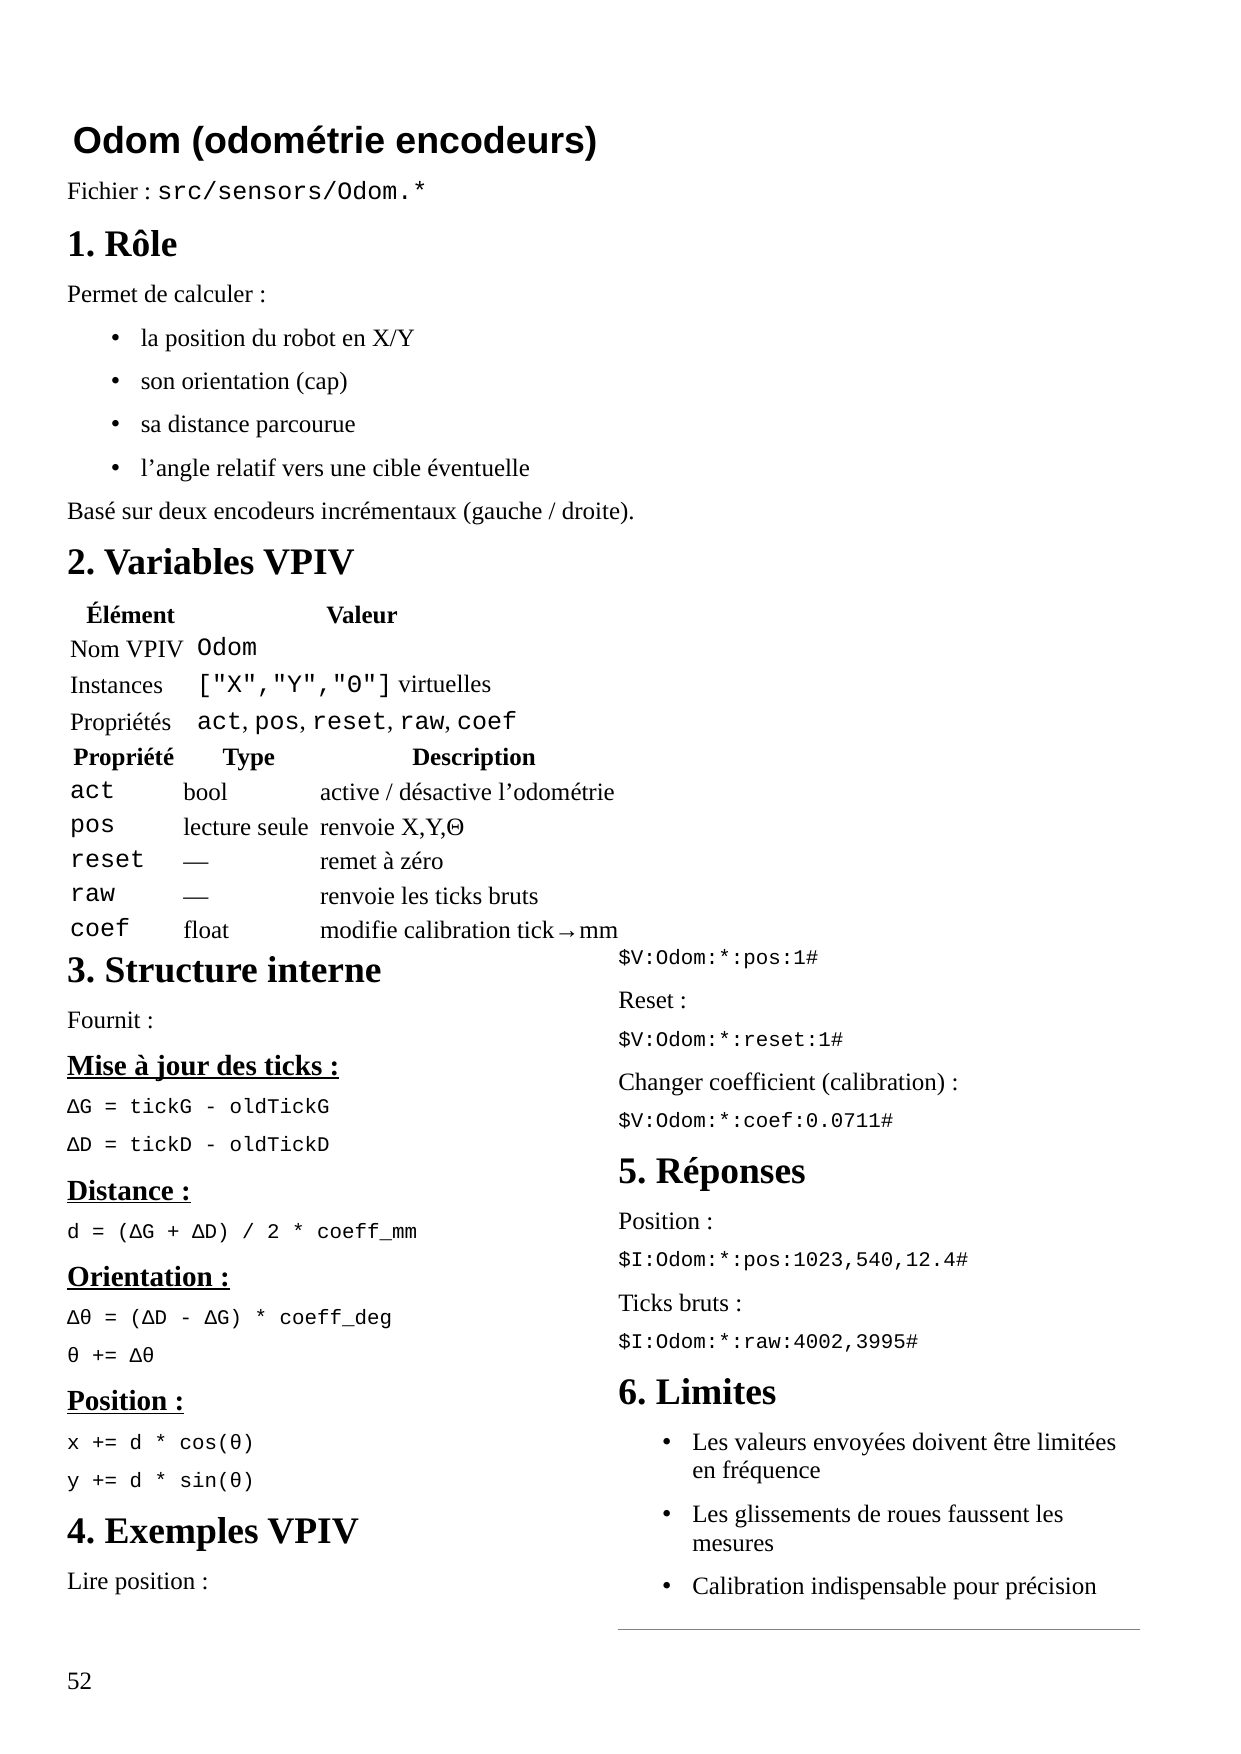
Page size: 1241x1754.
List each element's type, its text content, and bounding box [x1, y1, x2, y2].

text $I:Odom:*:raw:4002,3995# [618, 1331, 1140, 1354]
table_cell renvoie les ticks bruts [317, 878, 631, 912]
table_cell coef [67, 913, 180, 947]
table_cell Odom [194, 632, 530, 666]
list sa distance parcourue [111, 409, 1140, 438]
table_header Élément [67, 597, 194, 632]
table_cell bool [180, 774, 317, 809]
text d = (ΔG + ΔD) / 2 * coeff_mm [67, 1221, 589, 1244]
text Δθ = (ΔD - ΔG) * coeff_deg [67, 1307, 589, 1331]
table_cell renvoie X,Y,Θ [317, 809, 631, 843]
text Changer coefficient (calibration) : [618, 1067, 1140, 1096]
list l’angle relatif vers une cible éventuelle [111, 453, 1140, 481]
text $V:Odom:*:coef:0.0711# [618, 1110, 1140, 1134]
subtitle Position : [67, 1383, 589, 1417]
text ΔG = tickG - oldTickG [67, 1096, 589, 1120]
text $I:Odom:*:pos:1023,540,12.4# [618, 1249, 1140, 1273]
text y += d * sin(θ) [67, 1470, 589, 1493]
text x += d * cos(θ) [67, 1432, 589, 1455]
table_cell remet à zéro [317, 843, 631, 878]
text Position : [618, 1206, 1140, 1235]
table_cell pos [67, 809, 180, 843]
list Calibration indispensable pour précision [662, 1571, 1140, 1600]
text Reset : [618, 985, 1140, 1014]
table_cell float [180, 913, 317, 947]
text Fichier : src/sensors/Odom.* [67, 176, 1140, 207]
text Basé sur deux encodeurs incrémentaux (gauche / droite). [67, 496, 1140, 525]
table_cell modifie calibration tick→mm [317, 913, 631, 947]
table_cell — [180, 843, 317, 878]
table_cell act, pos, reset, raw, coef [194, 703, 530, 739]
subtitle 6. Limites [618, 1369, 1140, 1412]
list Les valeurs envoyées doivent être limitées en fréquence [662, 1427, 1140, 1484]
list la position du robot en X/Y [111, 323, 1140, 351]
table_cell Nom VPIV [67, 632, 194, 666]
list son orientation (cap) [111, 366, 1140, 395]
text Lire position : [67, 1566, 589, 1594]
text Ticks bruts : [618, 1288, 1140, 1316]
table_cell ["X","Y","Θ"] virtuelles [194, 666, 530, 703]
table_cell raw [67, 878, 180, 912]
subtitle 5. Réponses [618, 1148, 1140, 1191]
text $V:Odom:*:reset:1# [618, 1028, 1140, 1052]
subtitle 4. Exemples VPIV [67, 1508, 589, 1551]
subtitle 2. Variables VPIV [67, 539, 1140, 582]
subtitle Orientation : [67, 1259, 589, 1292]
subtitle Mise à jour des ticks : [67, 1048, 589, 1082]
subtitle Odom (odométrie encodeurs) [73, 118, 1140, 162]
table_header Valeur [194, 597, 530, 632]
text Fournit : [67, 1005, 589, 1033]
table_header Type [180, 740, 317, 774]
table_cell — [180, 878, 317, 912]
text θ += Δθ [67, 1345, 589, 1369]
list Les glissements de roues faussent les mesures [662, 1499, 1140, 1556]
table_header Description [317, 740, 631, 774]
table_cell act [67, 774, 180, 809]
table_cell Instances [67, 666, 194, 703]
subtitle 1. Rôle [67, 222, 1140, 265]
table_cell active / désactive l’odométrie [317, 774, 631, 809]
table_header Propriété [67, 740, 180, 774]
table_cell lecture seule [180, 809, 317, 843]
text ΔD = tickD - oldTickD [67, 1134, 589, 1158]
subtitle 3. Structure interne [67, 947, 589, 990]
table_cell reset [67, 843, 180, 878]
subtitle Distance : [67, 1173, 589, 1206]
table_cell Propriétés [67, 703, 194, 739]
text Permet de calculer : [67, 279, 1140, 308]
text $V:Odom:*:pos:1# [618, 947, 1140, 971]
